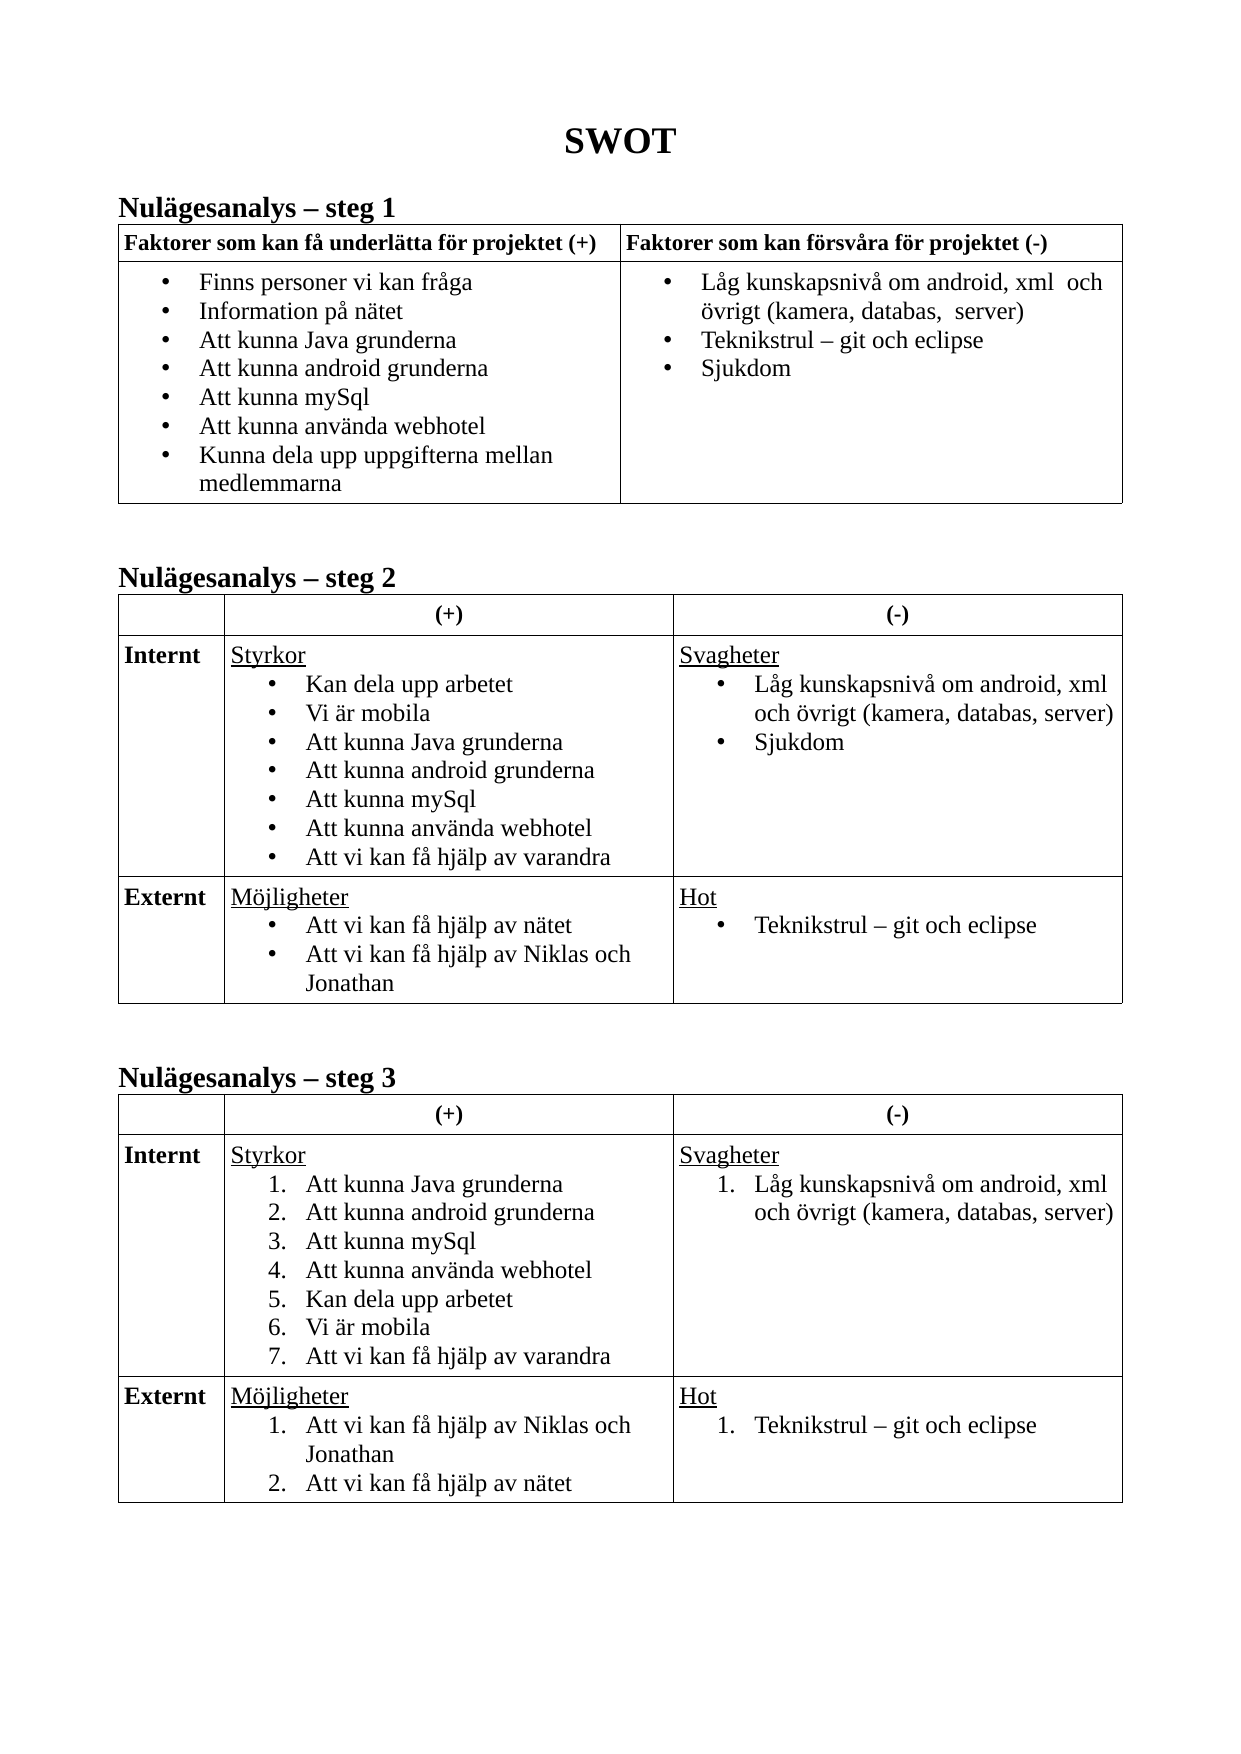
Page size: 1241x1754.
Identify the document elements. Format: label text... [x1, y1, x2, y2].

table_header [119, 1095, 224, 1134]
table_cell Hot Teknikstrul – git och eclipse [674, 877, 1122, 1003]
table_cell Internt [119, 1135, 224, 1376]
table_header (+) [225, 595, 673, 634]
table_cell Hot Teknikstrul – git och eclipse [674, 1377, 1122, 1502]
table_cell Internt [119, 636, 224, 876]
table_header [119, 595, 224, 634]
text SWOT [118, 118, 1122, 161]
table_cell Svagheter Låg kunskapsnivå om android, xml och övrigt (kamera, databas, server) [674, 1135, 1122, 1376]
table_cell Svagheter Låg kunskapsnivå om android, xml och övrigt (kamera, databas, server) Sjukdom [674, 636, 1122, 876]
table_header (+) [225, 1095, 673, 1134]
text Nulägesanalys – steg 2 [118, 561, 1122, 594]
table_cell Möjligheter Att vi kan få hjälp av Niklas och Jonathan Att vi kan få hjälp av nätet [225, 1377, 673, 1502]
table_cell Styrkor Att kunna Java grunderna Att kunna android grunderna Att kunna mySql Att kunna använda webhotel Kan dela upp arbetet Vi är mobila Att vi kan få hjälp av varandra [225, 1135, 673, 1376]
table_header Faktorer som kan försvåra för projektet (-) [621, 225, 1122, 261]
table_cell Styrkor Kan dela upp arbetet Vi är mobila Att kunna Java grunderna Att kunna android grunderna Att kunna mySql Att kunna använda webhotel Att vi kan få hjälp av varandra [225, 636, 673, 876]
text Nulägesanalys – steg 3 [118, 1060, 1122, 1094]
table_cell Finns personer vi kan fråga Information på nätet Att kunna Java grunderna Att kunna android grunderna Att kunna mySql Att kunna använda webhotel Kunna dela upp uppgifterna mellan medlemmarna [119, 262, 620, 503]
table_header Faktorer som kan få underlätta för projektet (+) [119, 225, 620, 261]
table_cell Externt [119, 1377, 224, 1502]
table_cell Externt [119, 877, 224, 1003]
table_cell Låg kunskapsnivå om android, xml och övrigt (kamera, databas, server) Teknikstrul – git och eclipse Sjukdom [621, 262, 1122, 503]
text Nulägesanalys – steg 1 [118, 190, 1122, 223]
table_cell Möjligheter Att vi kan få hjälp av nätet Att vi kan få hjälp av Niklas och Jonathan [225, 877, 673, 1003]
table_header (-) [674, 1095, 1122, 1134]
table_header (-) [674, 595, 1122, 634]
